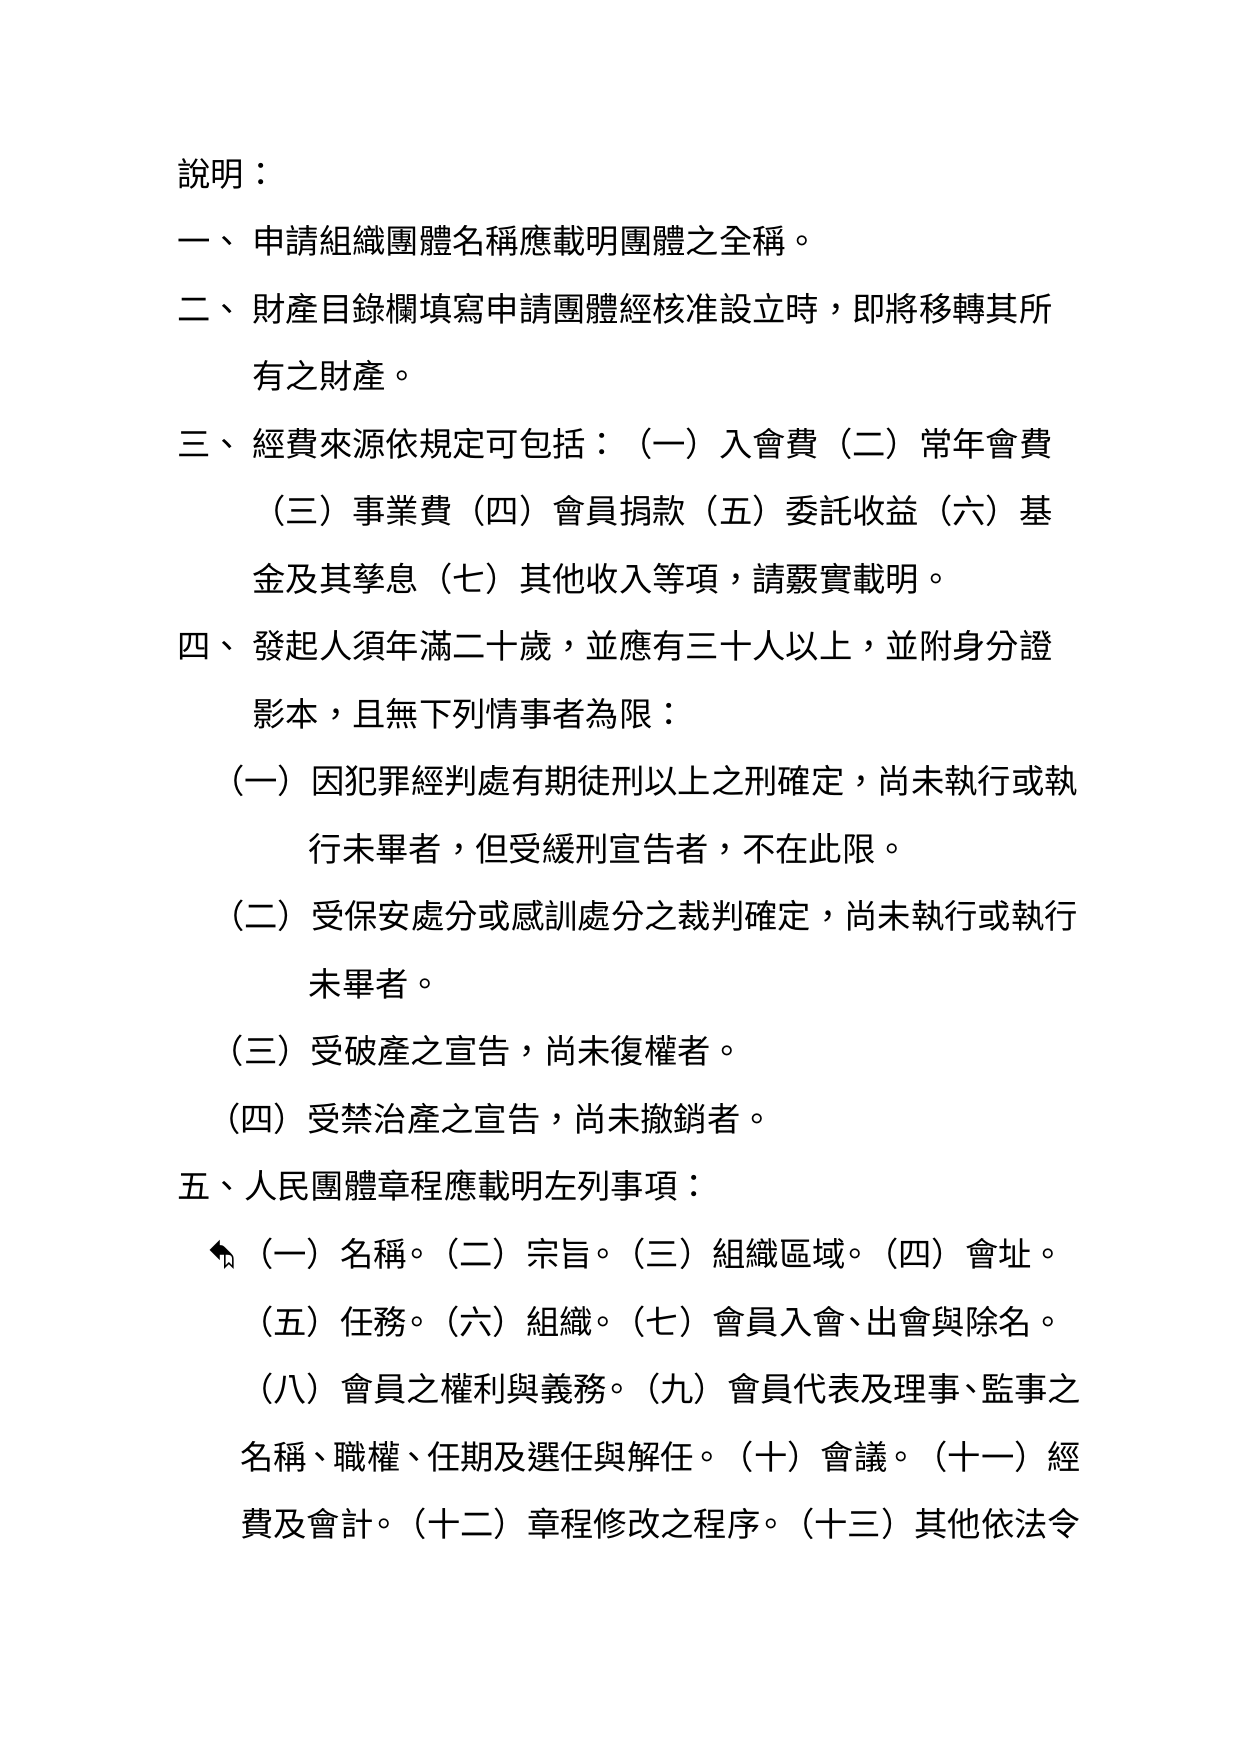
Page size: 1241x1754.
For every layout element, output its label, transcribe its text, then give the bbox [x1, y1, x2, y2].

text 說明： [177, 148, 1081, 196]
text （一）名稱。（二）宗旨。（三）組織區域。（四）會址。（五）任務。（六）組織。（七）會員入會、出會與除名。（八）會員之權利與義務。（九）會員代表及理事、監事之名稱、職權、任期及選任與解任。（十）會議。（十一）經費及會計。（十二）章程修改之程序。（十三）其他依法令 [207, 1228, 1081, 1546]
text （三）受破產之宣告，尚未復權者。 [177, 1025, 1081, 1073]
list 財產目錄欄填寫申請團體經核准設立時，即將移轉其所有之財產。 [177, 283, 1081, 398]
list 經費來源依規定可包括：（一）入會費（二）常年會費（三）事業費（四）會員捐款（五）委託收益（六）基金及其孳息（七）其他收入等項，請覈實載明。 [177, 418, 1081, 601]
list 發起人須年滿二十歲，並應有三十人以上，並附身分證影本，且無下列情事者為限： [177, 620, 1081, 736]
text （一）因犯罪經判處有期徒刑以上之刑確定，尚未執行或執行未畢者，但受緩刑宣告者，不在此限。 [211, 755, 1081, 871]
text （四）受禁治產之宣告，尚未撤銷者。 [207, 1093, 1081, 1141]
text （二）受保安處分或感訓處分之裁判確定，尚未執行或執行未畢者。 [211, 890, 1081, 1006]
list 申請組織團體名稱應載明團體之全稱。 [177, 215, 1081, 263]
text 五、人民團體章程應載明左列事項： [177, 1160, 1081, 1208]
